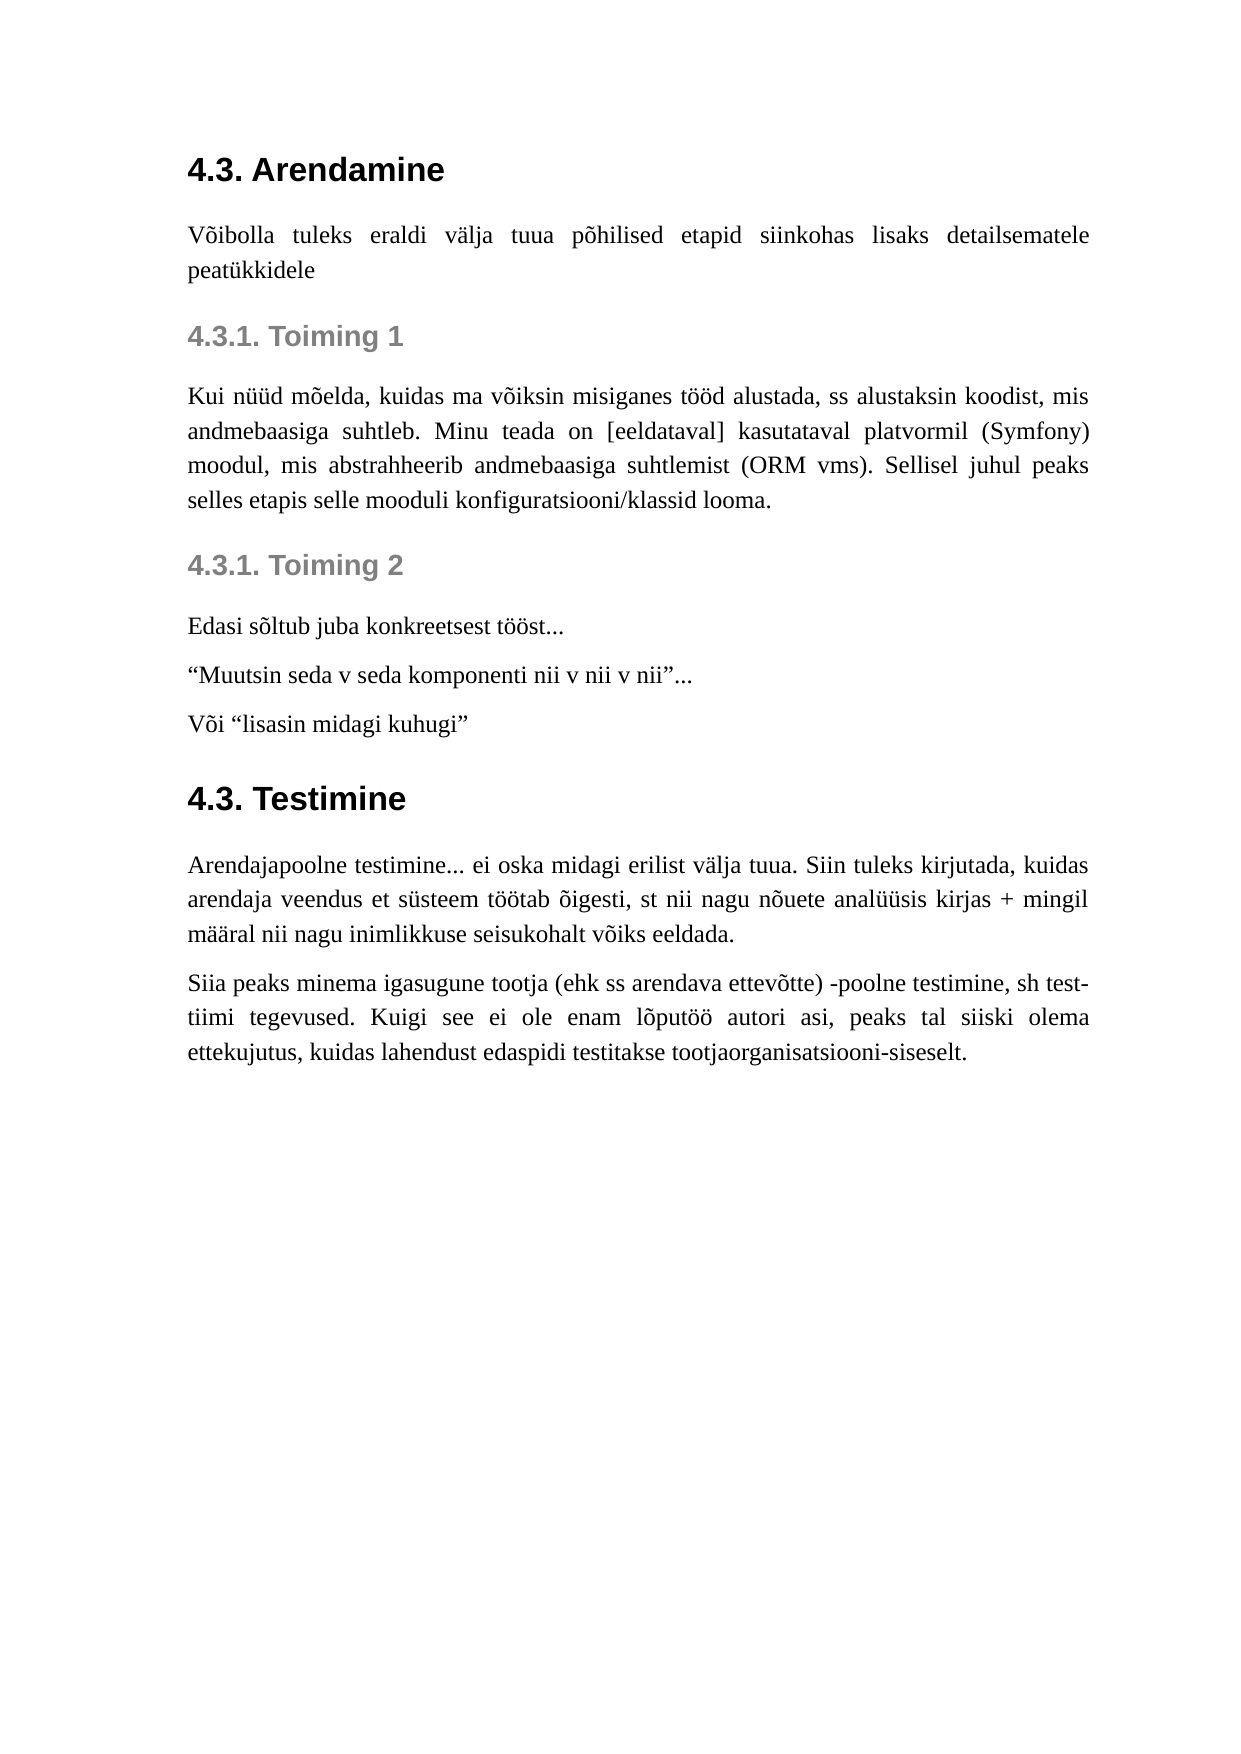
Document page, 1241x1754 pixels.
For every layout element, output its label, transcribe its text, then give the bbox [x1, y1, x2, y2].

subtitle 4.3. Arendamine [187, 150, 1090, 189]
subtitle 4.3.1. Toiming 1 [187, 318, 1090, 352]
subtitle 4.3. Testimine [187, 779, 1090, 818]
text Arendajapoolne testimine... ei oska midagi erilist välja tuua. Siin tuleks kirjutada, kuidas arendaja veendus et süsteem töötab õigesti, st nii nagu nõuete analüüsis kirjas + mingil määral nii nagu inimlikkuse seisukohalt võiks eeldada. [187, 850, 1090, 947]
text Edasi sõltub juba konkreetsest tööst... [187, 611, 1090, 640]
text Või “lisasin midagi kuhugi” [187, 709, 1090, 738]
subtitle 4.3.1. Toiming 2 [187, 548, 1090, 582]
text Võibolla tuleks eraldi välja tuua põhilised etapid siinkohas lisaks detailsematele peatükkidele [187, 220, 1090, 284]
text Siia peaks minema igasugune tootja (ehk ss arendava ettevõtte) -poolne testimine, sh test-tiimi tegevused. Kuigi see ei ole enam lõputöö autori asi, peaks tal siiski olema ettekujutus, kuidas lahendust edaspidi testitakse tootjaorganisatsiooni-siseselt. [187, 968, 1090, 1065]
text Kui nüüd mõelda, kuidas ma võiksin misiganes tööd alustada, ss alustaksin koodist, mis andmebaasiga suhtleb. Minu teada on [eeldataval] kasutataval platvormil (Symfony) moodul, mis abstrahheerib andmebaasiga suhtlemist (ORM vms). Sellisel juhul peaks selles etapis selle mooduli konfiguratsiooni/klassid looma. [187, 381, 1090, 513]
text “Muutsin seda v seda komponenti nii v nii v nii”... [187, 660, 1090, 689]
